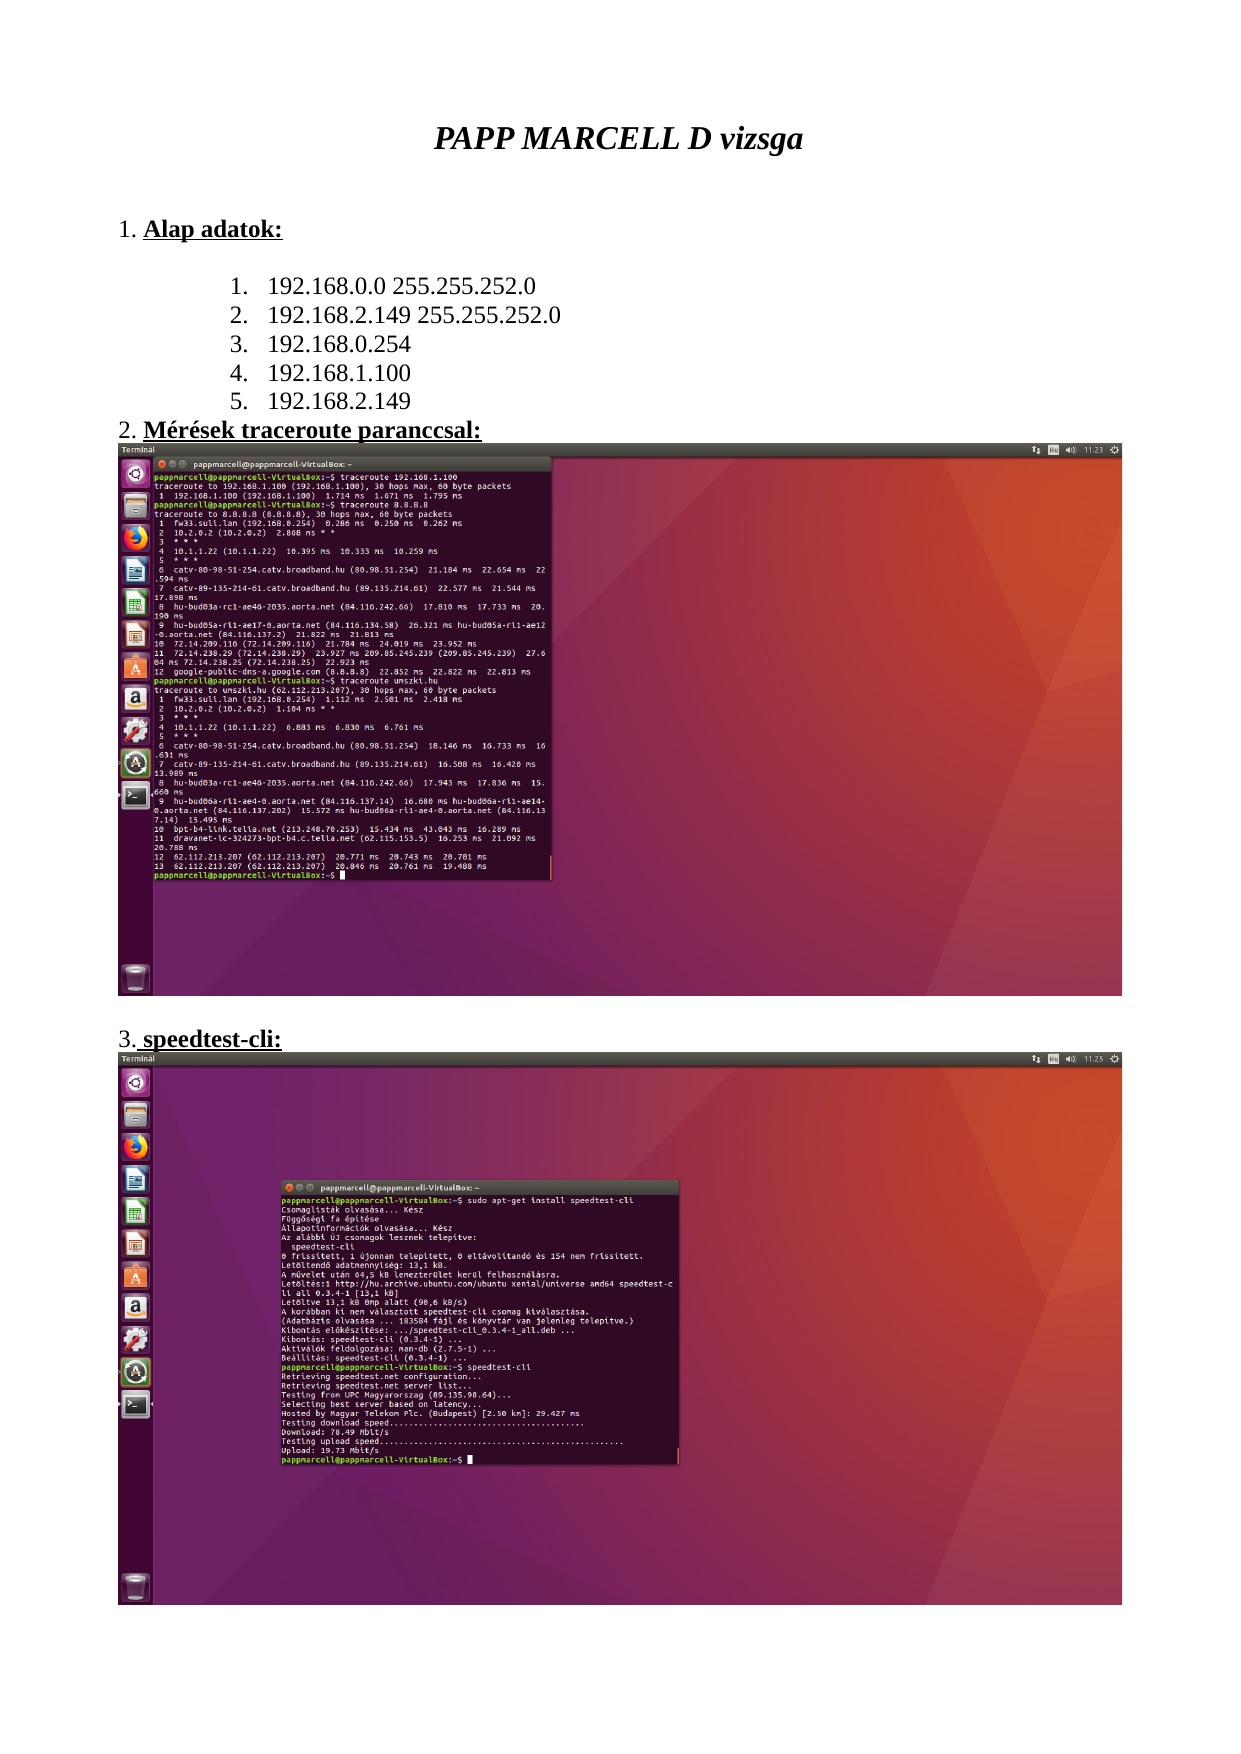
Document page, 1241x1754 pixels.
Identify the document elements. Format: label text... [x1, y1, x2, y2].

text 1. Alap adatok: [118, 214, 1122, 243]
list 192.168.2.149 [229, 386, 1122, 415]
list 192.168.0.254 [229, 329, 1122, 358]
text PAPP MARCELL D vizsga [118, 118, 1122, 156]
picture [118, 443, 1123, 996]
text 3. speedtest-cli: [118, 1024, 1122, 1052]
text 2. Mérések traceroute paranccsal: [118, 415, 1122, 443]
list 192.168.1.100 [229, 358, 1122, 386]
picture [118, 1052, 1123, 1605]
list 192.168.2.149 255.255.252.0 [229, 300, 1122, 329]
list 192.168.0.0 255.255.252.0 [229, 271, 1122, 300]
